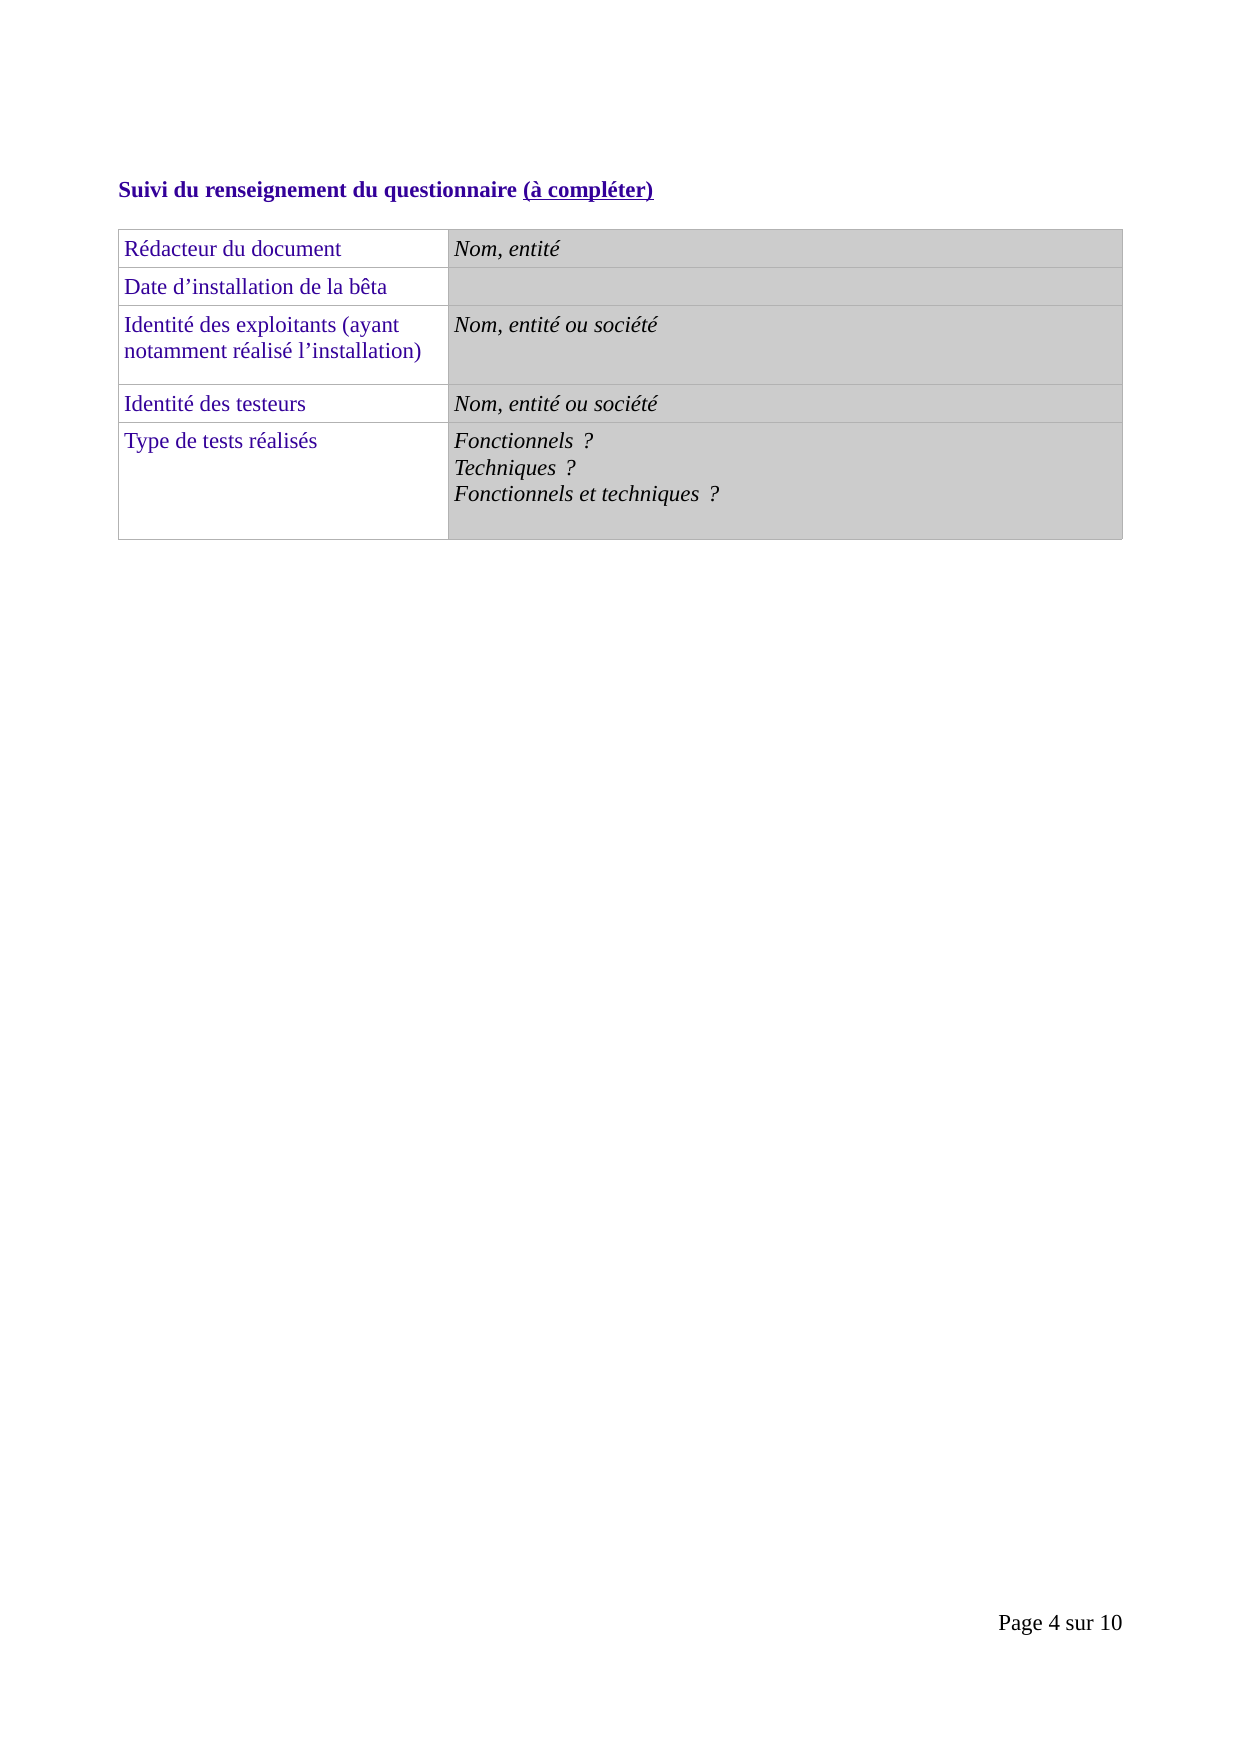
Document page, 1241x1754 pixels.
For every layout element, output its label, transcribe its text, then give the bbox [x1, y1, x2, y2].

picture [974, 118, 1122, 176]
table_cell Fonctionnels ? Techniques ? Fonctionnels et techniques ? [449, 423, 1122, 539]
table_cell [449, 268, 1122, 305]
table_cell Identité des exploitants (ayant notamment réalisé l’installation) [119, 306, 448, 384]
text Suivi du renseignement du questionnaire (à compléter) [118, 176, 1122, 203]
table_cell Nom, entité ou société [449, 385, 1122, 422]
table_cell Nom, entité ou société [449, 306, 1122, 384]
table_header Nom, entité [449, 230, 1122, 267]
table_cell Type de tests réalisés [119, 423, 448, 539]
table_header Rédacteur du document [119, 230, 448, 267]
picture [974, 203, 1122, 225]
table_cell Identité des testeurs [119, 385, 448, 422]
table_cell Date d’installation de la bêta [119, 268, 448, 305]
